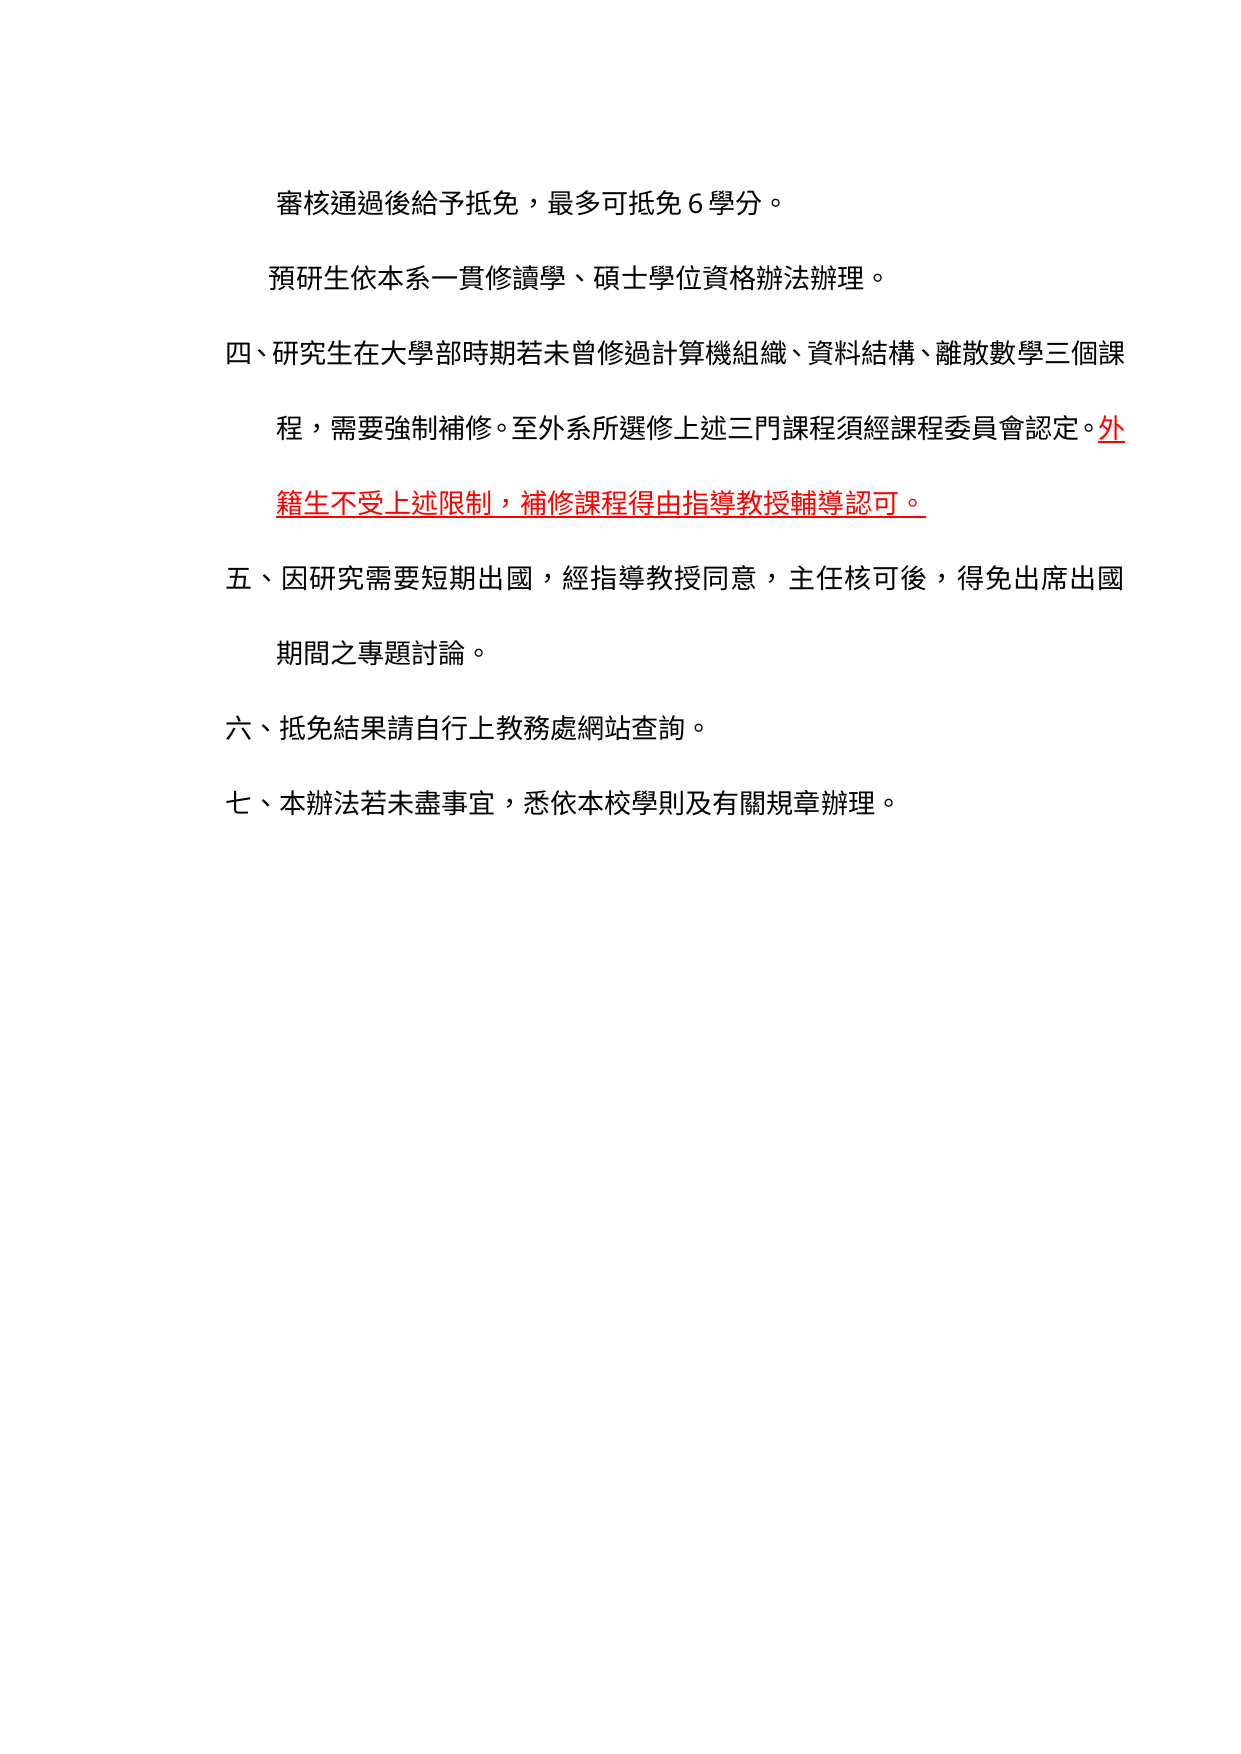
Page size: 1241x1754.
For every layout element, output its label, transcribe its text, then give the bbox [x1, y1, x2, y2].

text 預研生依本系一貫修讀學、碩士學位資格辦法辦理。 [225, 239, 1125, 314]
text 五、因研究需要短期出國，經指導教授同意，主任核可後，得免出席出國 期間之專題討論。 [225, 539, 1125, 689]
text 三、抵免學分規定如下：欲抵免的課程需開設於研究所，學期成績70分以上，且未列入個人大學畢業學分，始可向課程委員會申請審核。申請時需檢附原校規定總畢業學分與抵免科目之課程大綱以茲佐證，經課程委員會審核通過後給予抵免，最多可抵免6學分。 [225, 164, 1125, 239]
text 四、研究生在大學部時期若未曾修過計算機組織、資料結構、離散數學三個課程，需要強制補修。至外系所選修上述三門課程須經課程委員會認定。外籍生不受上述限制，補修課程得由指導教授輔導認可。 [225, 314, 1125, 539]
text 七、本辦法若未盡事宜，悉依本校學則及有關規章辦理。 [225, 764, 1125, 839]
text 六、抵免結果請自行上教務處網站查詢。 [225, 689, 1125, 764]
